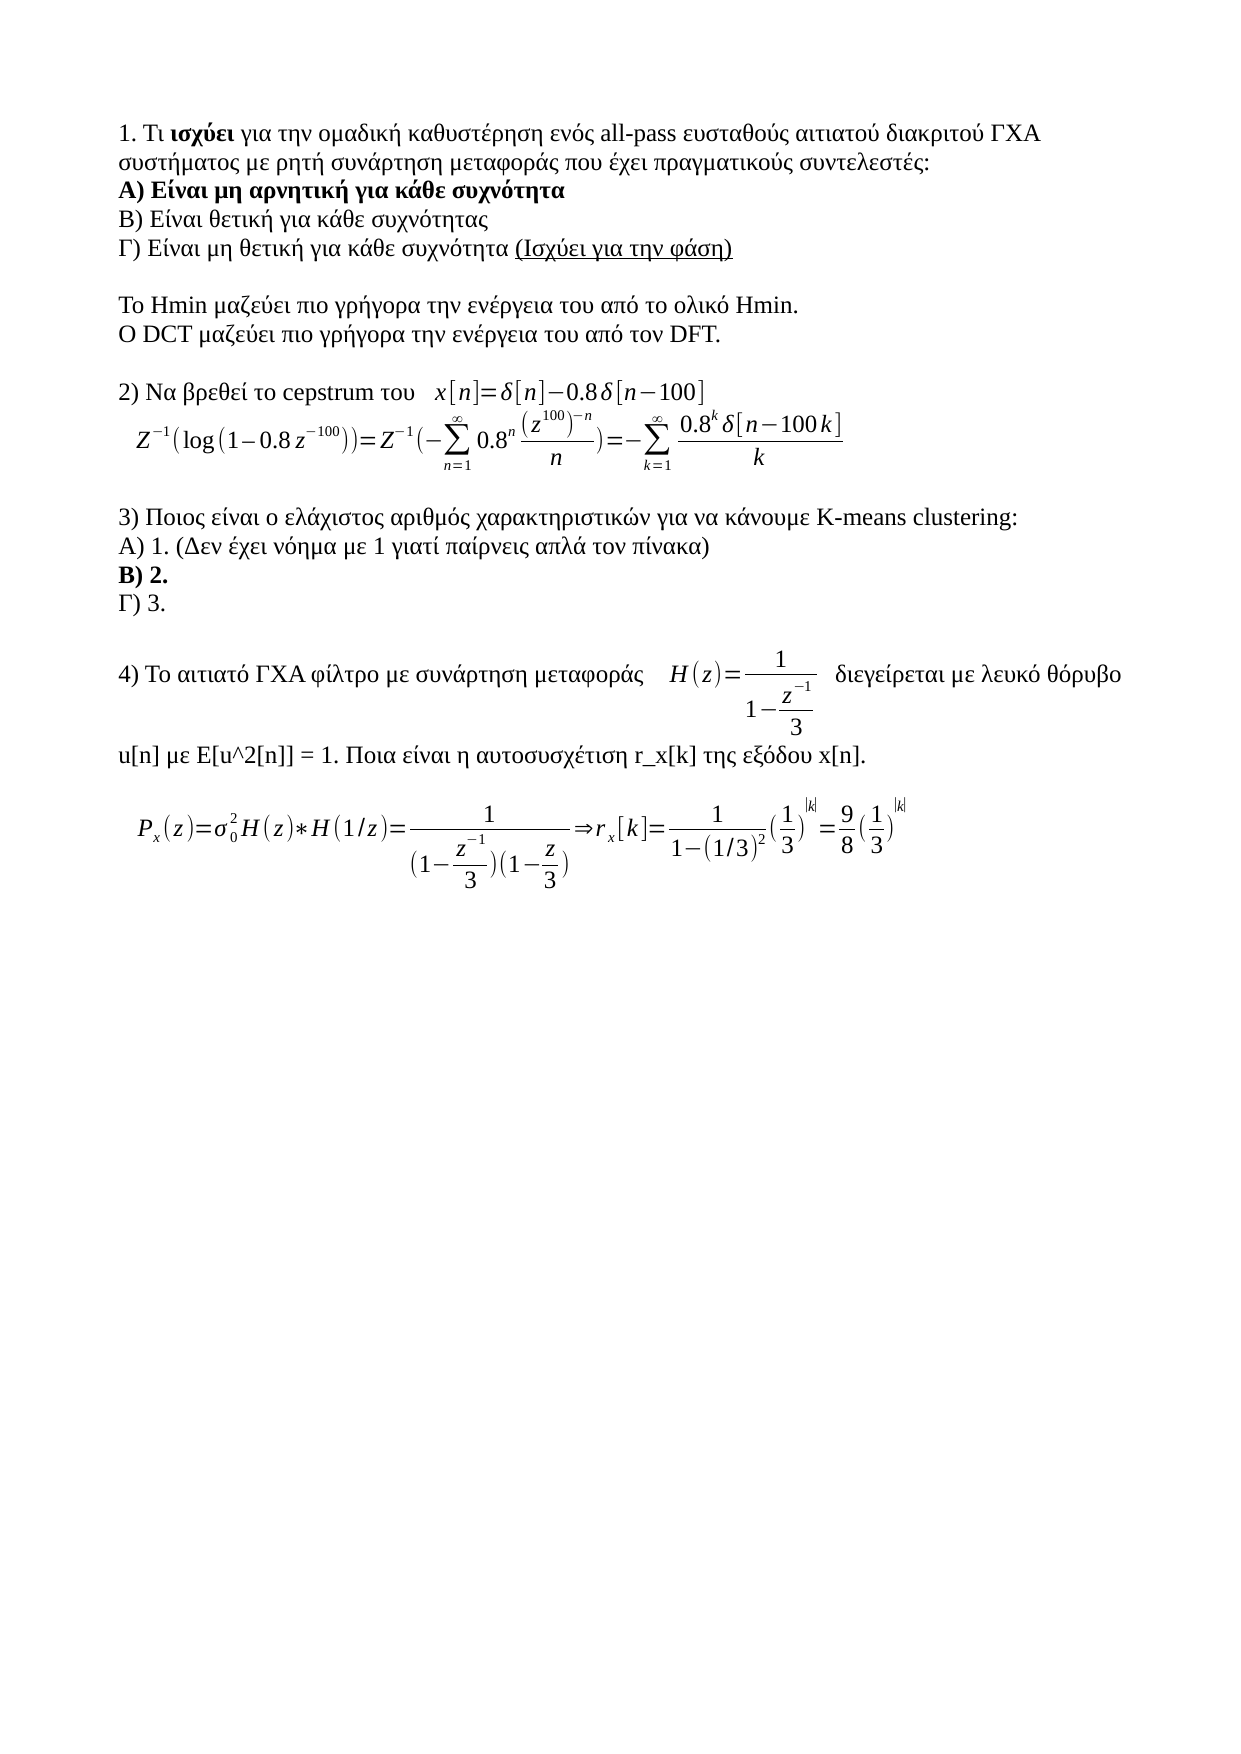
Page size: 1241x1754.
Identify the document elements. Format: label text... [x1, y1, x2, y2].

text 1. Τι ισχύει για την ομαδική καθυστέρηση ενός all-pass ευσταθούς αιτιατού διακριτού ΓΧΑ συστήματος με ρητή συνάρτηση μεταφοράς που έχει πραγματικούς συντελεστές: [118, 118, 1122, 176]
text Το Ηmin μαζεύει πιο γρήγορα την ενέργεια του από το ολικό Hmin. [118, 291, 1122, 319]
text Α) Είναι μη αρνητική για κάθε συχνότητα [118, 176, 1122, 204]
text 2) Να βρεθεί το cepstrum του [118, 377, 1122, 406]
text Β) 2. [118, 560, 1122, 588]
text 3) Ποιος είναι ο ελάχιστος αριθμός χαρακτηριστικών για να κάνουμε K-means clustering: [118, 502, 1122, 531]
text 4) Το αιτιατό ΓΧΑ φίλτρο με συνάρτηση μεταφοράς διεγείρεται με λευκό θόρυβο u[n] με Ε[u^2[n]] = 1. Ποια είναι η αυτοσυσχέτιση r_x[k] της εξόδου x[n]. [118, 646, 1122, 768]
text Γ) Είναι μη θετική για κάθε συχνότητα (Ισχύει για την φάση) [118, 233, 1122, 262]
text Α) 1. (Δεν έχει νόημα με 1 γιατί παίρνεις απλά τον πίνακα) [118, 531, 1122, 560]
text Γ) 3. [118, 588, 1122, 617]
text Β) Είναι θετική για κάθε συχνότητας [118, 204, 1122, 233]
text Ο DCT μαζεύει πιο γρήγορα την ενέργεια του από τον DFT. [118, 319, 1122, 348]
